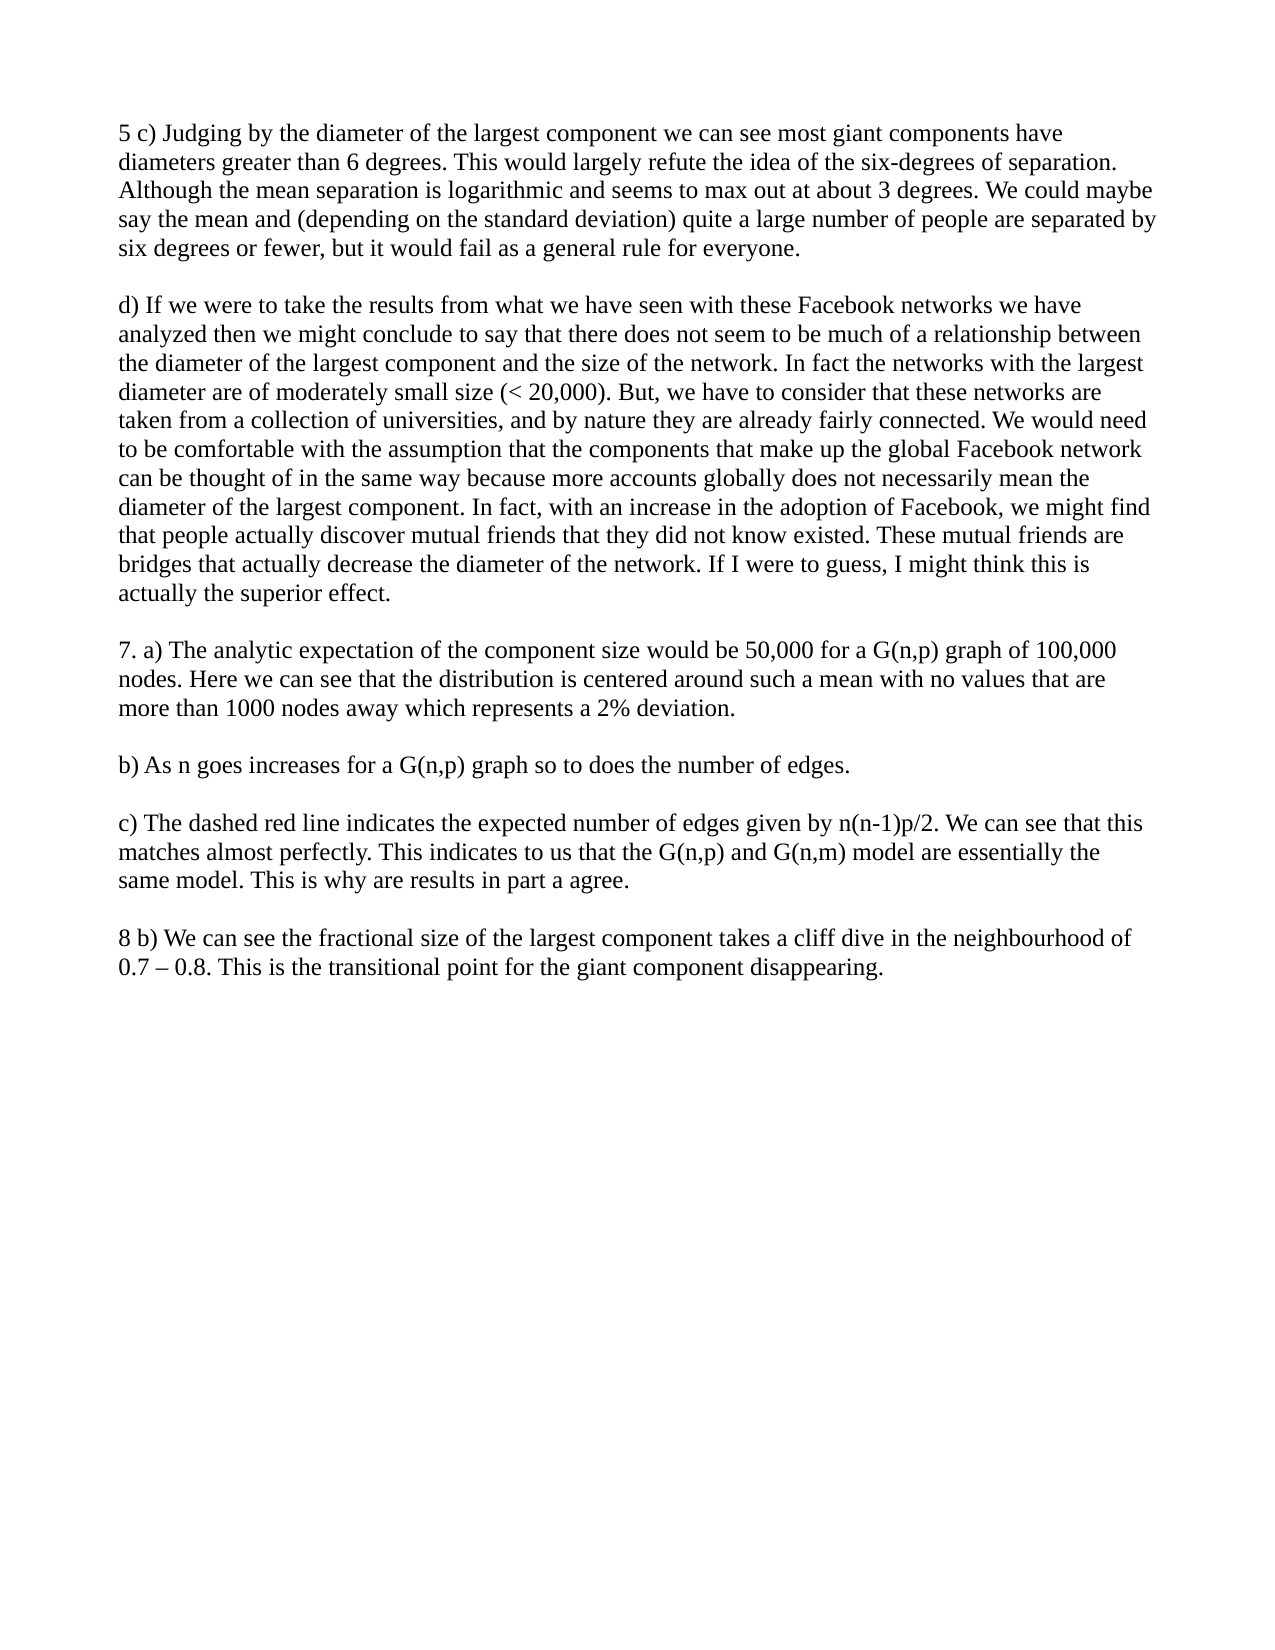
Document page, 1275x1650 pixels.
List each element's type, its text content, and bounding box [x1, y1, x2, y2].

text c) The dashed red line indicates the expected number of edges given by n(n-1)p/2. We can see that this matches almost perfectly. This indicates to us that the G(n,p) and G(n,m) model are essentially the same model. This is why are results in part a agree. [118, 808, 1157, 894]
text 8 b) We can see the fractional size of the largest component takes a cliff dive in the neighbourhood of 0.7 – 0.8. This is the transitional point for the giant component disappearing. [118, 923, 1157, 981]
text 5 c) Judging by the diameter of the largest component we can see most giant components have diameters greater than 6 degrees. This would largely refute the idea of the six-degrees of separation. Although the mean separation is logarithmic and seems to max out at about 3 degrees. We could maybe say the mean and (depending on the standard deviation) quite a large number of people are separated by six degrees or fewer, but it would fail as a general rule for everyone. [118, 118, 1157, 262]
text 7. a) The analytic expectation of the component size would be 50,000 for a G(n,p) graph of 100,000 nodes. Here we can see that the distribution is centered around such a mean with no values that are more than 1000 nodes away which represents a 2% deviation. [118, 636, 1157, 722]
text d) If we were to take the results from what we have seen with these Facebook networks we have analyzed then we might conclude to say that there does not seem to be much of a relationship between the diameter of the largest component and the size of the network. In fact the networks with the largest diameter are of moderately small size (< 20,000). But, we have to consider that these networks are taken from a collection of universities, and by nature they are already fairly connected. We would need to be comfortable with the assumption that the components that make up the global Facebook network can be thought of in the same way because more accounts globally does not necessarily mean the diameter of the largest component. In fact, with an increase in the adoption of Facebook, we might find that people actually discover mutual friends that they did not know existed. These mutual friends are bridges that actually decrease the diameter of the network. If I were to guess, I might think this is actually the superior effect. [118, 291, 1157, 607]
text b) As n goes increases for a G(n,p) graph so to does the number of edges. [118, 751, 1157, 779]
